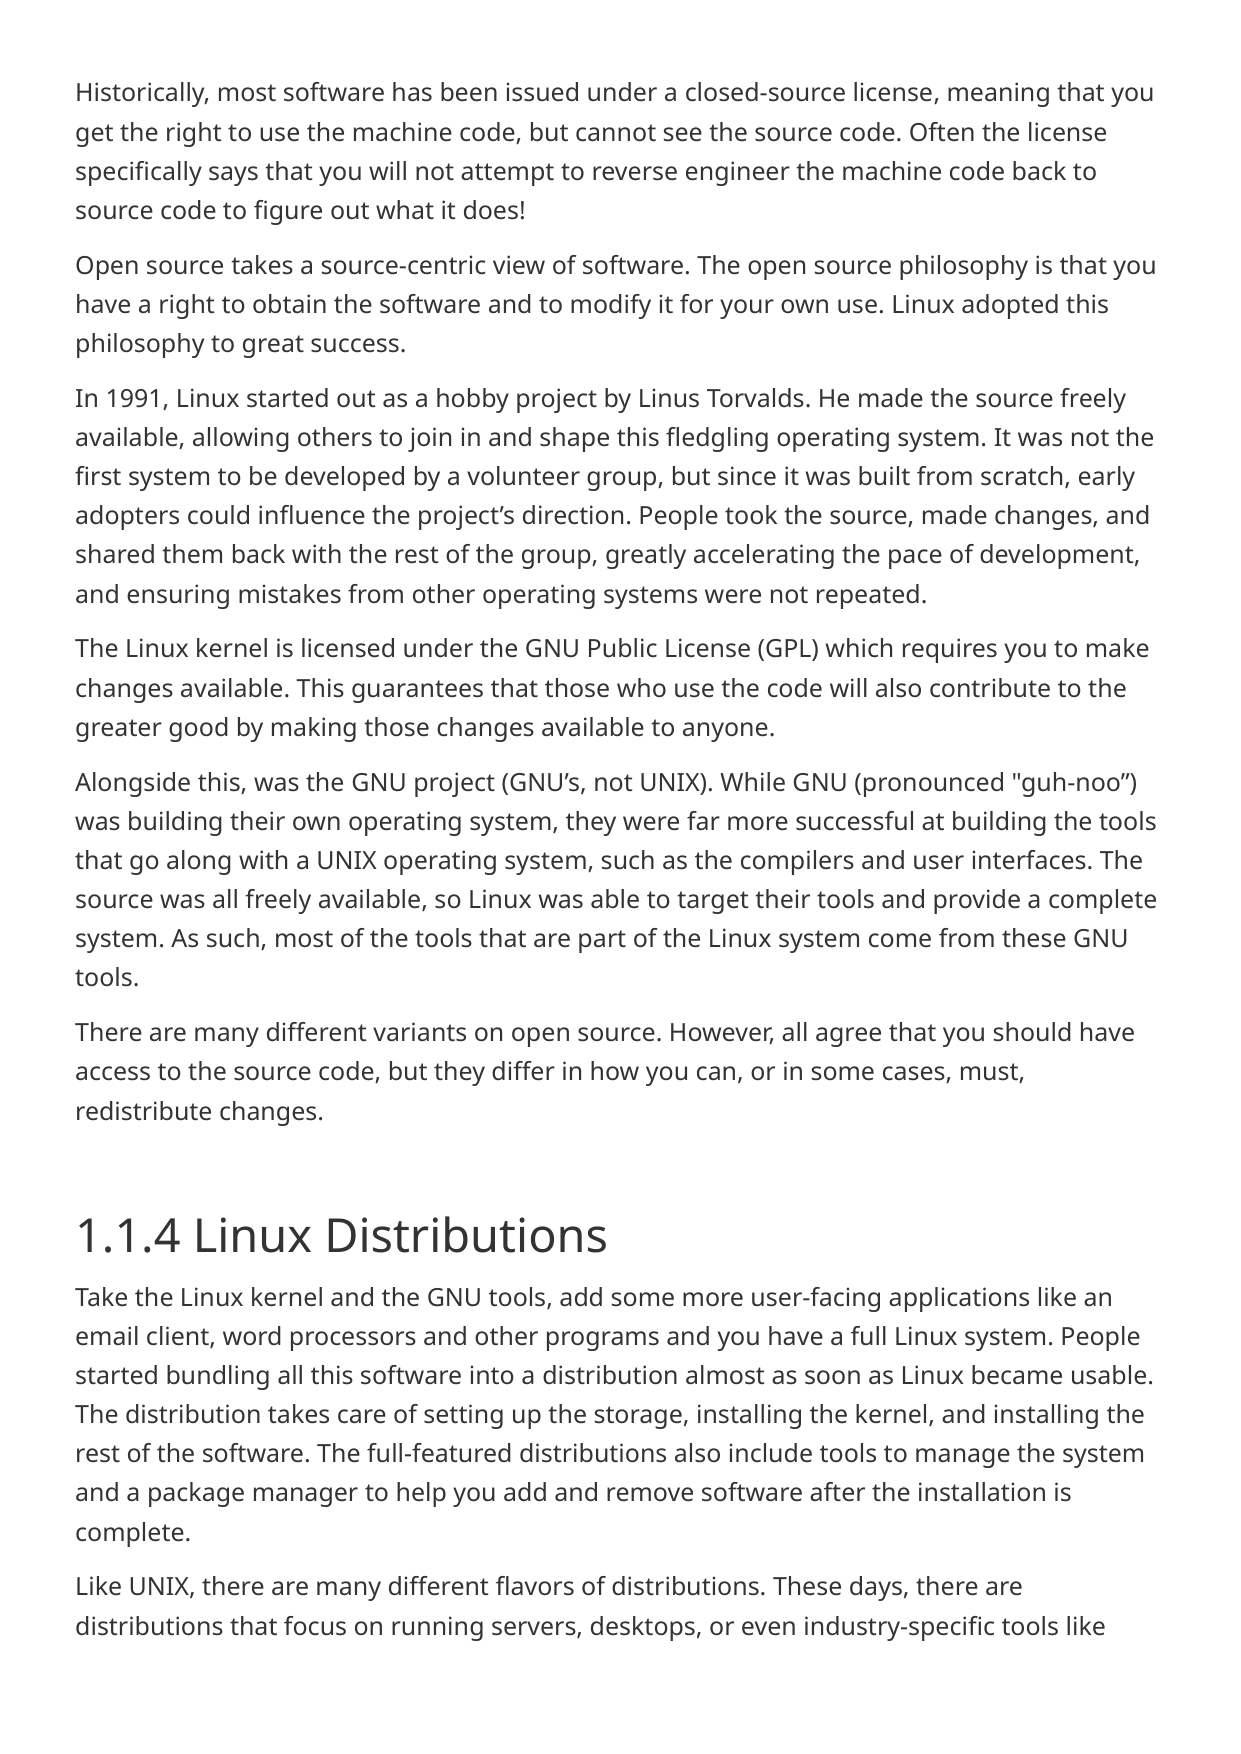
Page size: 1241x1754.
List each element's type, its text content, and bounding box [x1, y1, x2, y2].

text Open source takes a source-centric view of software. The open source philosophy is that you have a right to obtain the software and to modify it for your own use. Linux adopted this philosophy to great success. [75, 247, 1165, 360]
text Take the Linux kernel and the GNU tools, add some more user-facing applications like an email client, word processors and other programs and you have a full Linux system. People started bundling all this software into a distribution almost as soon as Linux became usable. The distribution takes care of setting up the storage, installing the kernel, and installing the rest of the software. The full-featured distributions also include tools to manage the system and a package manager to help you add and remove software after the installation is complete. [75, 1279, 1165, 1548]
text Like UNIX, there are many different flavors of distributions. These days, there are distributions that focus on running servers, desktops, or even industry-specific tools like [75, 1569, 1165, 1642]
subtitle 1.1.4 Linux Distributions [75, 1203, 1165, 1267]
text In 1991, Linux started out as a hobby project by Linus Torvalds. He made the source freely available, allowing others to join in and shape this fledgling operating system. It was not the first system to be developed by a volunteer group, but since it was built from scratch, early adopters could influence the project’s direction. People took the source, made changes, and shared them back with the rest of the group, greatly accelerating the pace of development, and ensuring mistakes from other operating systems were not repeated. [75, 380, 1165, 610]
text The Linux kernel is licensed under the GNU Public License (GPL) which requires you to make changes available. This guarantees that those who use the code will also contribute to the greater good by making those changes available to anyone. [75, 631, 1165, 743]
text Historically, most software has been issued under a closed-source license, meaning that you get the right to use the machine code, but cannot see the source code. Often the license specifically says that you will not attempt to reverse engineer the machine code back to source code to figure out what it does! [75, 75, 1165, 227]
text There are many different variants on open source. However, all agree that you should have access to the source code, but they differ in how you can, or in some cases, must, redistribute changes. [75, 1015, 1165, 1127]
text Alongside this, was the GNU project (GNU’s, not UNIX). While GNU (pronounced "guh-noo”) was building their own operating system, they were far more successful at building the tools that go along with a UNIX operating system, such as the compilers and user interfaces. The source was all freely available, so Linux was able to target their tools and provide a complete system. As such, most of the tools that are part of the Linux system come from these GNU tools. [75, 764, 1165, 994]
